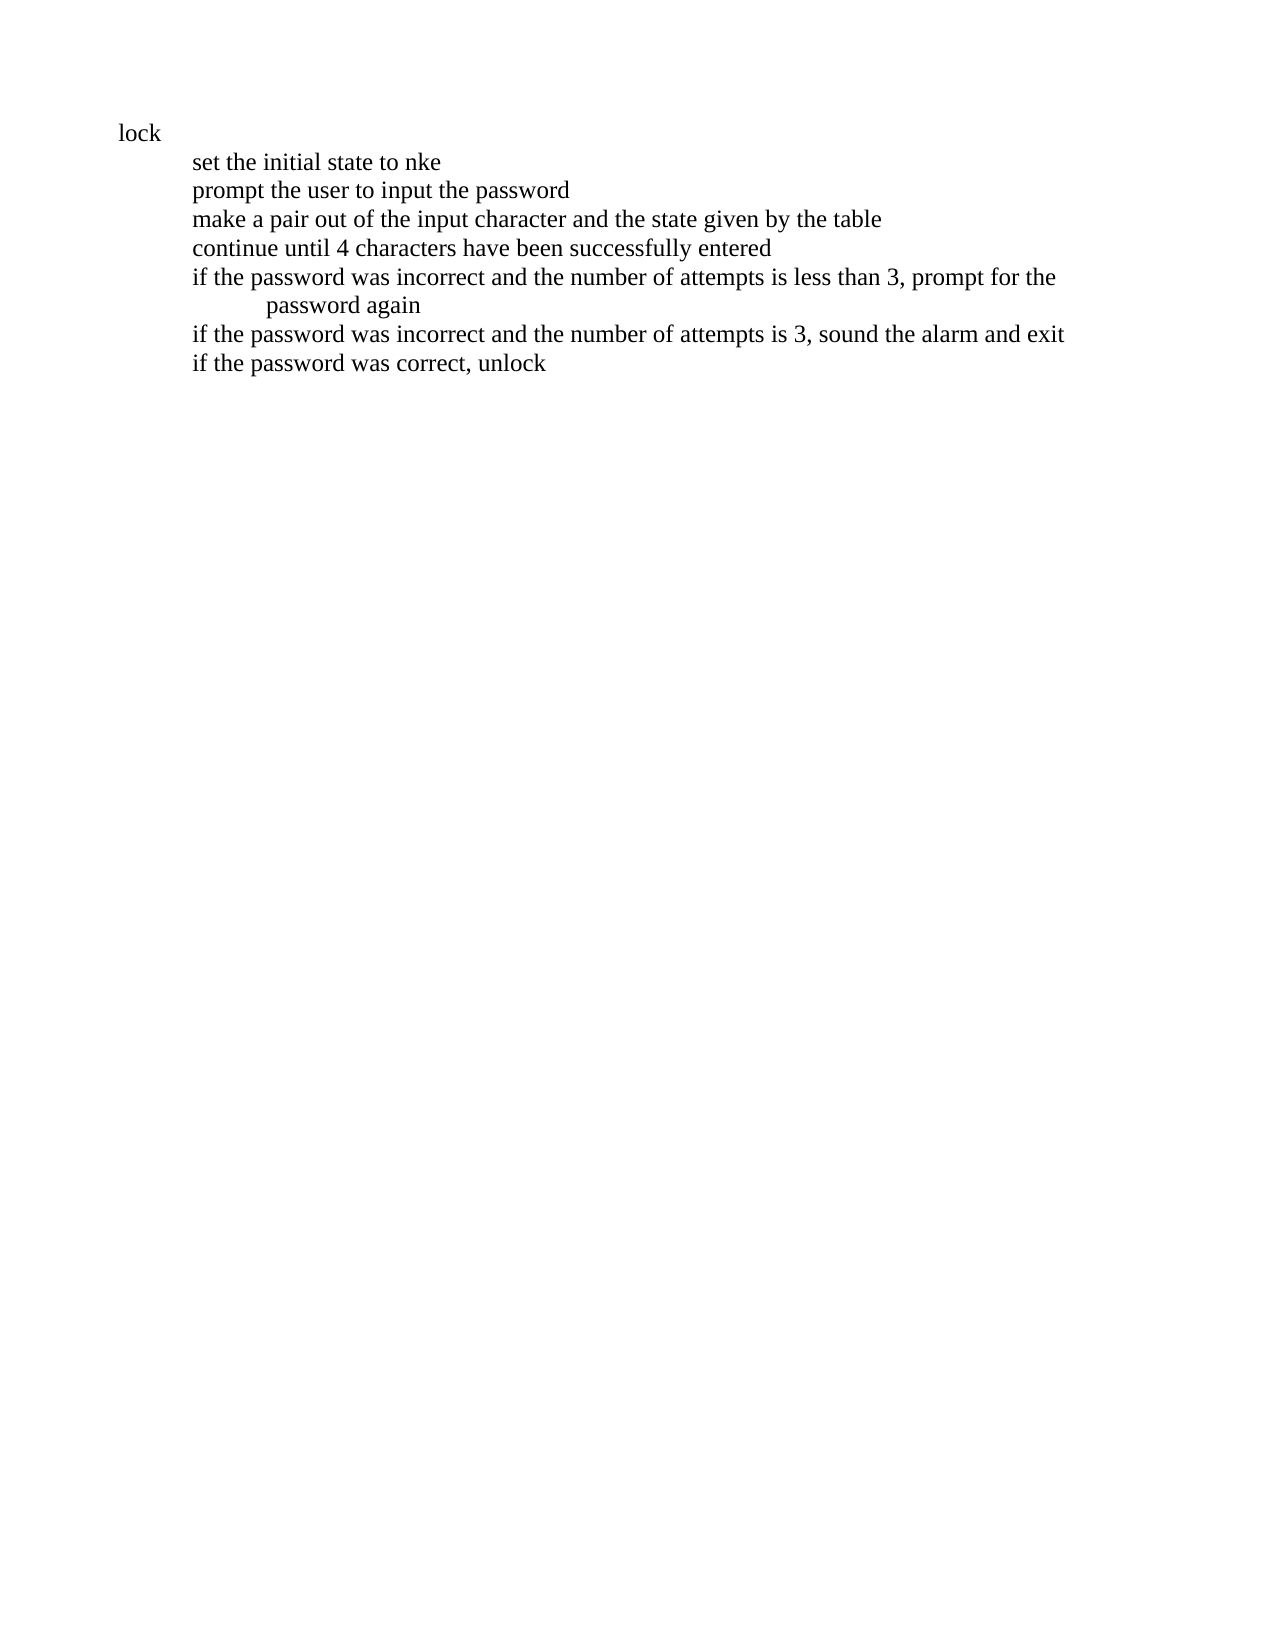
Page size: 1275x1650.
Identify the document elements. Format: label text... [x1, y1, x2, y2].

text if the password was incorrect and the number of attempts is less than 3, prompt for the password again [118, 262, 1157, 319]
text make a pair out of the input character and the state given by the table [118, 204, 1157, 233]
text set the initial state to nke [118, 147, 1157, 176]
text lock [118, 118, 1157, 147]
text continue until 4 characters have been successfully entered [118, 233, 1157, 262]
text prompt the user to input the password [118, 176, 1157, 204]
text if the password was correct, unlock [118, 348, 1157, 377]
text if the password was incorrect and the number of attempts is 3, sound the alarm and exit [118, 319, 1157, 348]
